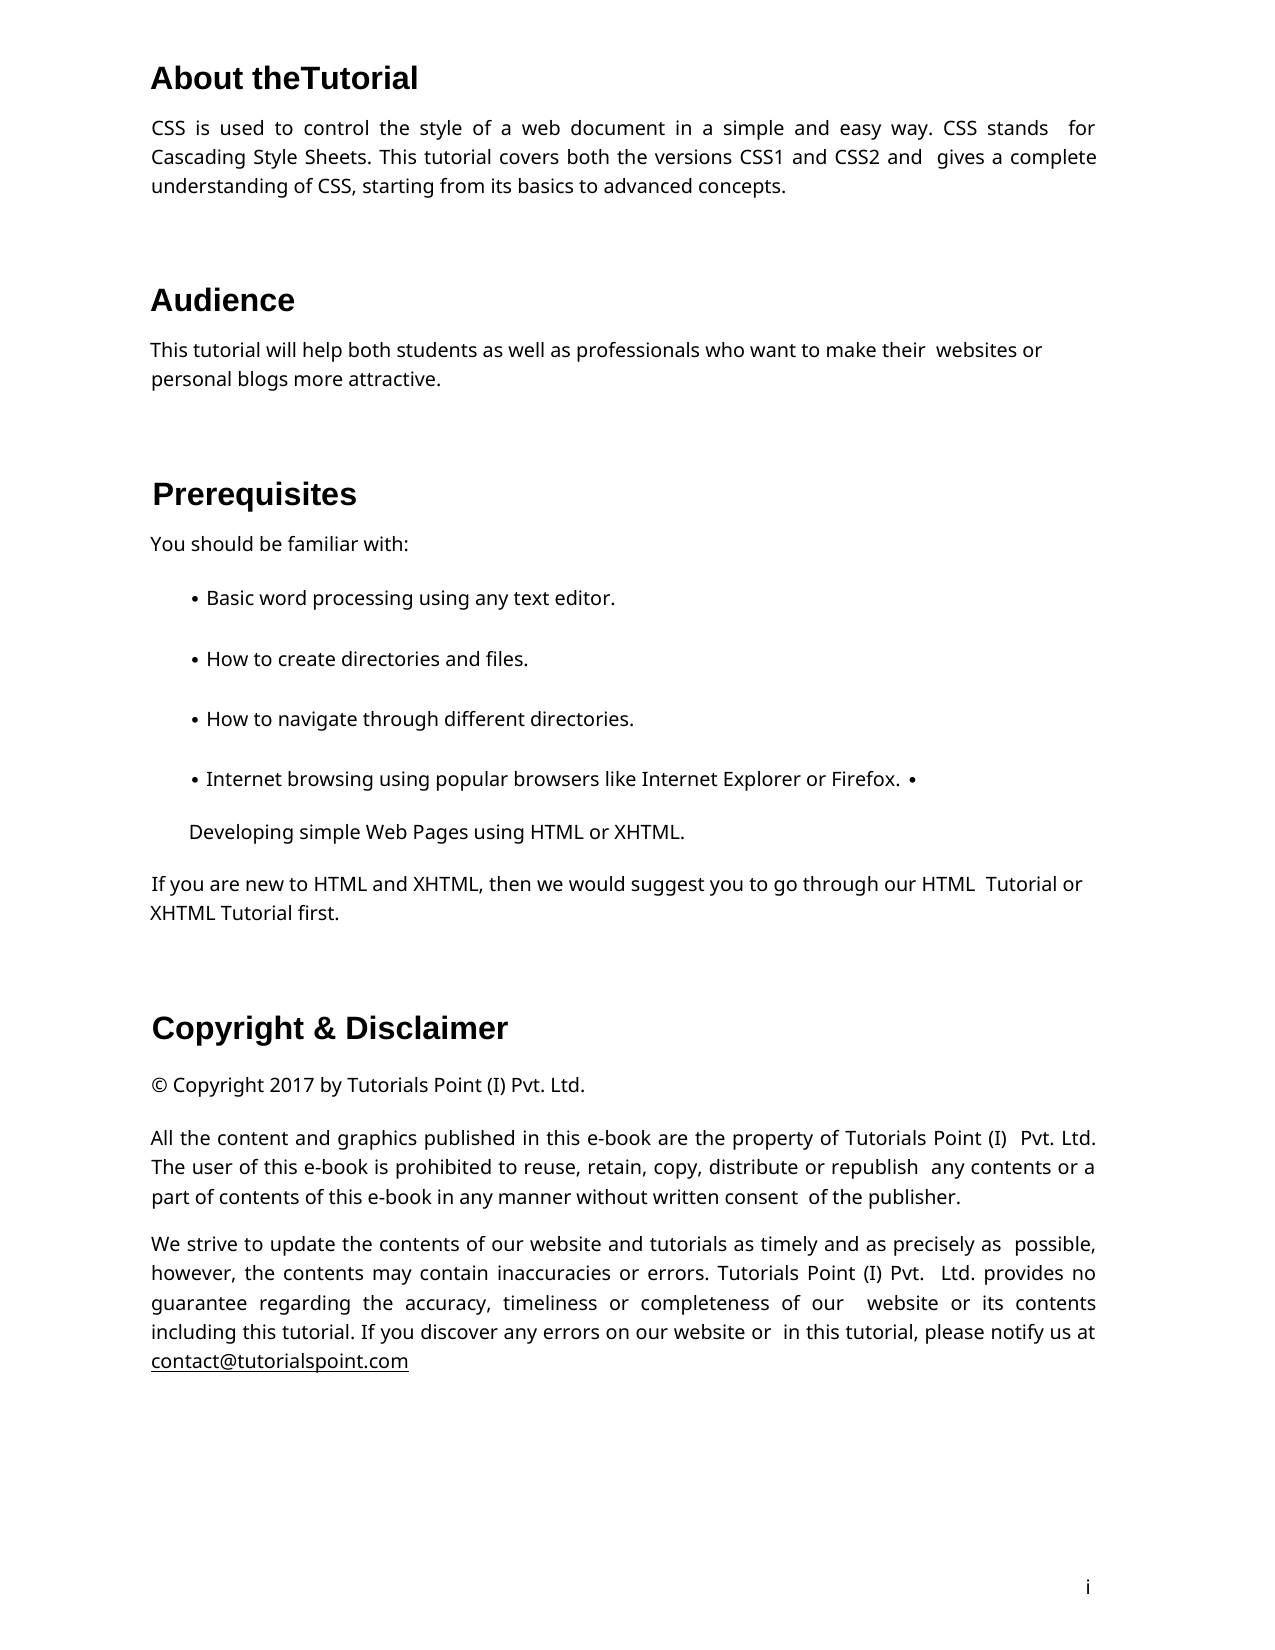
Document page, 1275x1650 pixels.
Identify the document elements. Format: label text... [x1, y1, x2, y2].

text Audience [150, 282, 1133, 319]
text About theTutorial [150, 59, 1133, 96]
text This tutorial will help both students as well as professionals who want to make their websites or personal blogs more attractive. [150, 336, 1098, 393]
text © Copyright 2017 by Tutorials Point (I) Pvt. Ltd. [151, 1063, 1133, 1104]
text CSS is used to control the style of a web document in a simple and easy way. CSS stands for Cascading Style Sheets. This tutorial covers both the versions CSS1 and CSS2 and gives a complete understanding of CSS, starting from its basics to advanced concepts. [151, 114, 1098, 199]
text ∙ Basic word processing using any text editor. [188, 577, 1133, 617]
text ∙ Internet browsing using popular browsers like Internet Explorer or Firefox. ∙ Developing simple Web Pages using HTML or XHTML. [188, 757, 1009, 846]
text If you are new to HTML and XHTML, then we would suggest you to go through our HTML Tutorial or XHTML Tutorial first. [150, 870, 1098, 926]
text Copyright & Disclaimer [152, 1009, 1133, 1046]
text ∙ How to navigate through different directories. [188, 697, 1133, 738]
text You should be familiar with: [150, 530, 1133, 557]
text Prerequisites [152, 475, 1133, 512]
text We strive to update the contents of our website and tutorials as timely and as precisely as possible, however, the contents may contain inaccuracies or errors. Tutorials Point (I) Pvt. Ltd. provides no guarantee regarding the accuracy, timeliness or completeness of our website or its contents including this tutorial. If you discover any errors on our website or in this tutorial, please notify us at contact@tutorialspoint.com [151, 1230, 1098, 1375]
text All the content and graphics published in this e-book are the property of Tutorials Point (I) Pvt. Ltd. The user of this e-book is prohibited to reuse, retain, copy, distribute or republish any contents or a part of contents of this e-book in any manner without written consent of the publisher. [150, 1124, 1097, 1210]
text i [0, 1573, 1090, 1600]
text ∙ How to create directories and files. [188, 637, 1133, 677]
